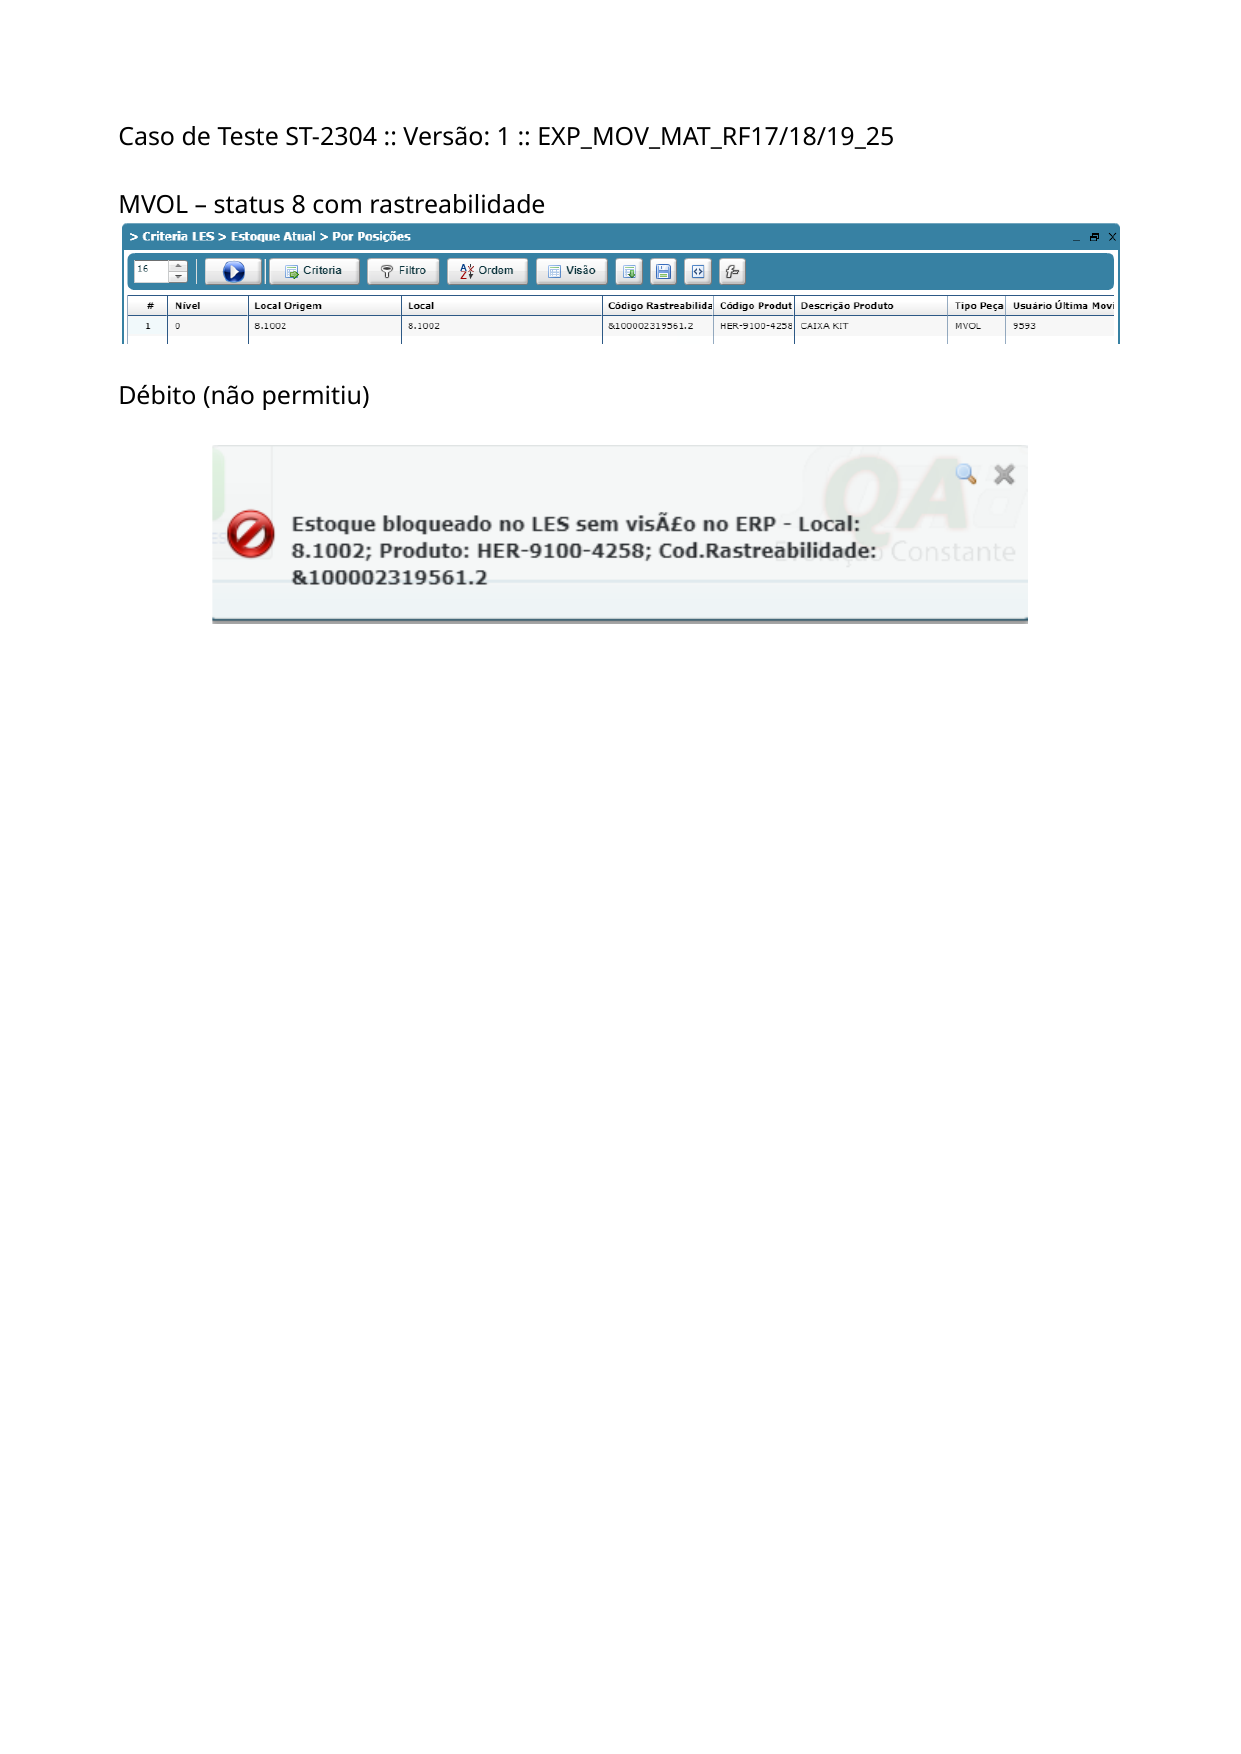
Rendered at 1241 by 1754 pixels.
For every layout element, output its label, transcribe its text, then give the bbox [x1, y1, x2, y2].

picture [212, 445, 1028, 624]
text Débito (não permitiu) [118, 378, 1122, 412]
text MVOL – status 8 com rastreabilidade [118, 186, 1122, 220]
picture [118, 220, 1123, 344]
text Caso de Teste ST-2304 :: Versão: 1 :: EXP_MOV_MAT_RF17/18/19_25 [118, 118, 1122, 152]
